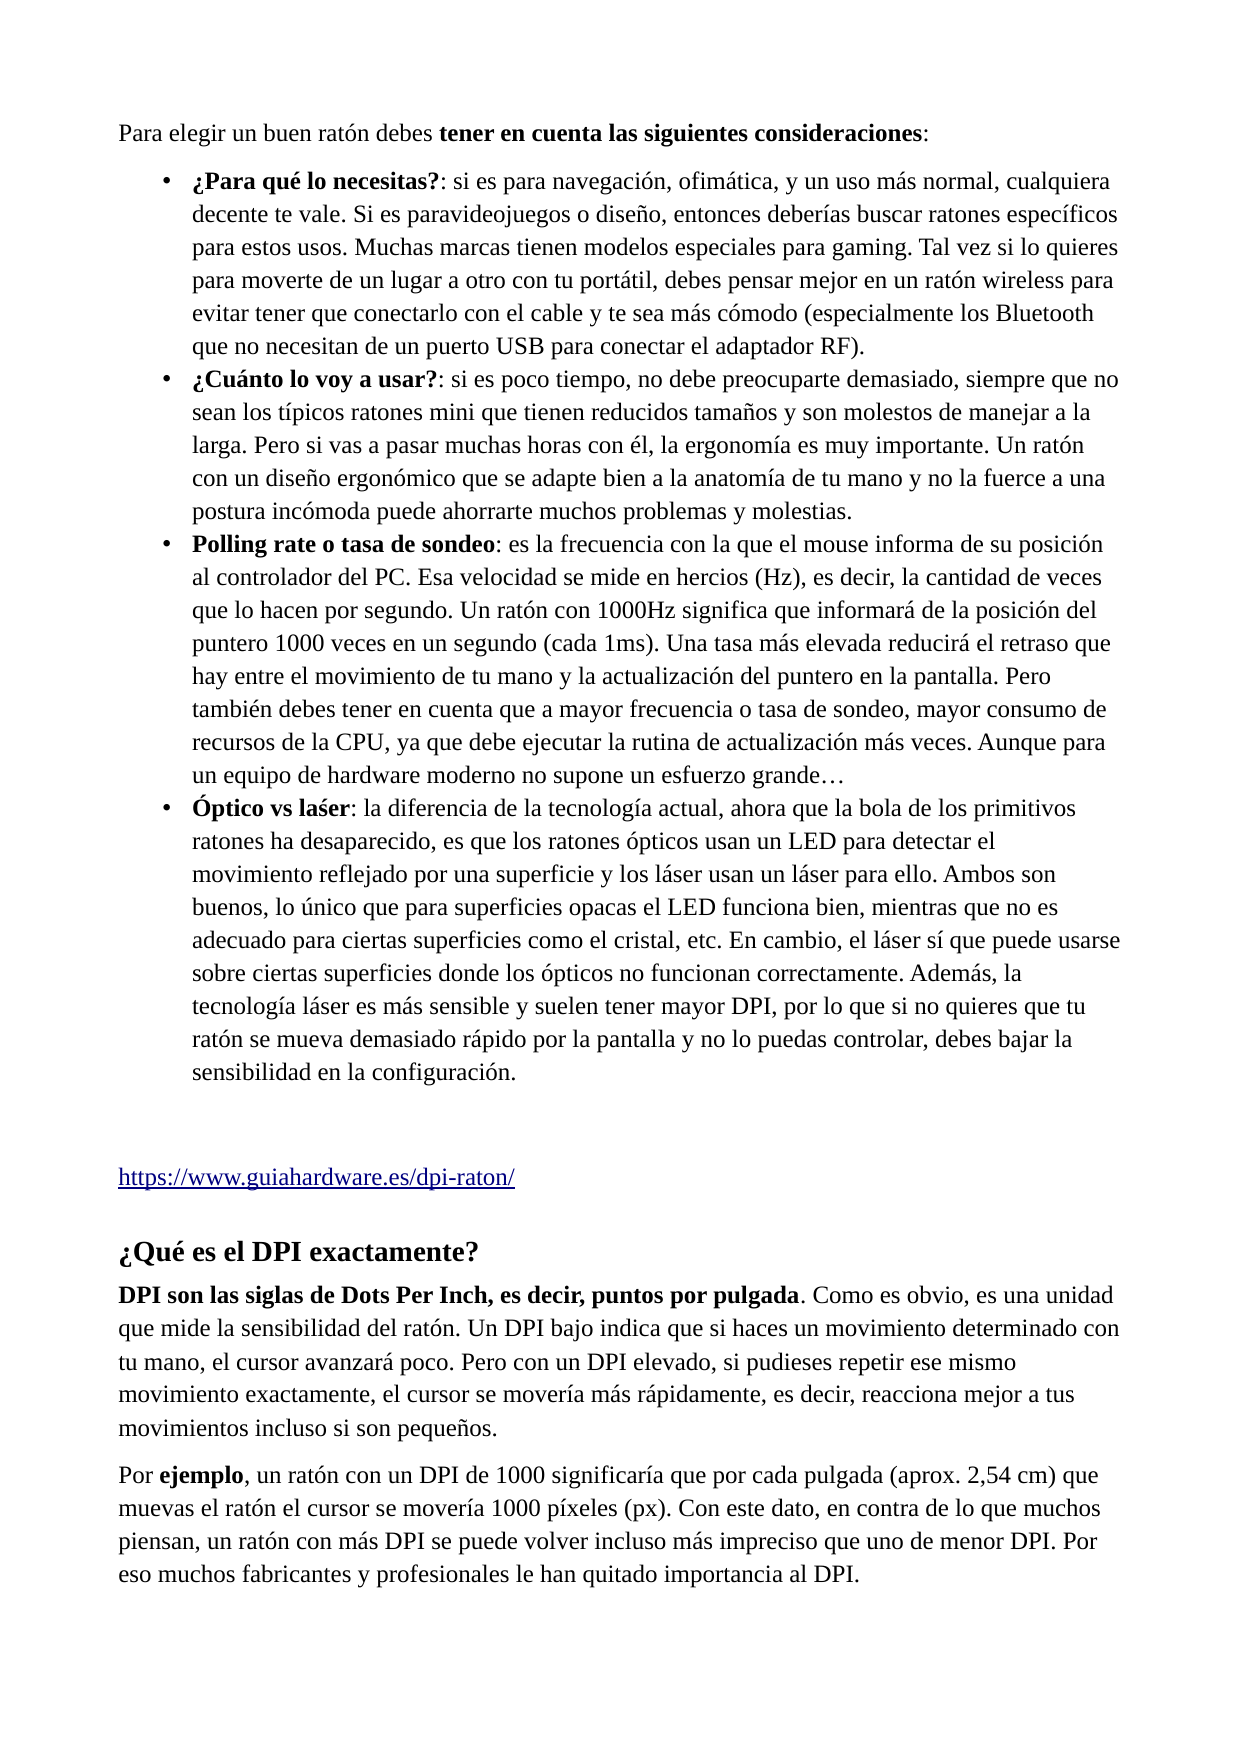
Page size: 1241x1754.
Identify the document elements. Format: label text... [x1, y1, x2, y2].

text Por ejemplo, un ratón con un DPI de 1000 significaría que por cada pulgada (aprox. 2,54 cm) que muevas el ratón el cursor se movería 1000 píxeles (px). Con este dato, en contra de lo que muchos piensan, un ratón con más DPI se puede volver incluso más impreciso que uno de menor DPI. Por eso muchos fabricantes y profesionales le han quitado importancia al DPI. [118, 1460, 1122, 1588]
list ¿Cuánto lo voy a usar?: si es poco tiempo, no debe preocuparte demasiado, siempre que no sean los típicos ratones mini que tienen reducidos tamaños y son molestos de manejar a la larga. Pero si vas a pasar muchas horas con él, la ergonomía es muy importante. Un ratón con un diseño ergonómico que se adapte bien a la anatomía de tu mano y no la fuerce a una postura incómoda puede ahorrarte muchos problemas y molestias. [162, 364, 1122, 525]
list Óptico vs laśer: la diferencia de la tecnología actual, ahora que la bola de los primitivos ratones ha desaparecido, es que los ratones ópticos usan un LED para detectar el movimiento reflejado por una superficie y los láser usan un láser para ello. Ambos son buenos, lo único que para superficies opacas el LED funciona bien, mientras que no es adecuado para ciertas superficies como el cristal, etc. En cambio, el láser sí que puede usarse sobre ciertas superficies donde los ópticos no funcionan correctamente. Además, la tecnología láser es más sensible y suelen tener mayor DPI, por lo que si no quieres que tu ratón se mueva demasiado rápido por la pantalla y no lo puedas controlar, debes bajar la sensibilidad en la configuración. [162, 793, 1122, 1086]
text DPI son las siglas de Dots Per Inch, es decir, puntos por pulgada. Como es obvio, es una unidad que mide la sensibilidad del ratón. Un DPI bajo indica que si haces un movimiento determinado con tu mano, el cursor avanzará poco. Pero con un DPI elevado, si pudieses repetir ese mismo movimiento exactamente, el cursor se movería más rápidamente, es decir, reacciona mejor a tus movimientos incluso si son pequeños. [118, 1281, 1122, 1441]
text Para elegir un buen ratón debes tener en cuenta las siguientes consideraciones: [118, 118, 1122, 147]
list ¿Para qué lo necesitas?: si es para navegación, ofimática, y un uso más normal, cualquiera decente te vale. Si es paravideojuegos o diseño, entonces deberías buscar ratones específicos para estos usos. Muchas marcas tienen modelos especiales para gaming. Tal vez si lo quieres para moverte de un lugar a otro con tu portátil, debes pensar mejor en un ratón wireless para evitar tener que conectarlo con el cable y te sea más cómodo (especialmente los Bluetooth que no necesitan de un puerto USB para conectar el adaptador RF). [162, 166, 1122, 359]
subtitle ¿Qué es el DPI exactamente? [118, 1234, 1122, 1268]
text https://www.guiahardware.es/dpi-raton/ [118, 1162, 1122, 1191]
list Polling rate o tasa de sondeo: es la frecuencia con la que el mouse informa de su posición al controlador del PC. Esa velocidad se mide en hercios (Hz), es decir, la cantidad de veces que lo hacen por segundo. Un ratón con 1000Hz significa que informará de la posición del puntero 1000 veces en un segundo (cada 1ms). Una tasa más elevada reducirá el retraso que hay entre el movimiento de tu mano y la actualización del puntero en la pantalla. Pero también debes tener en cuenta que a mayor frecuencia o tasa de sondeo, mayor consumo de recursos de la CPU, ya que debe ejecutar la rutina de actualización más veces. Aunque para un equipo de hardware moderno no supone un esfuerzo grande… [162, 529, 1122, 789]
